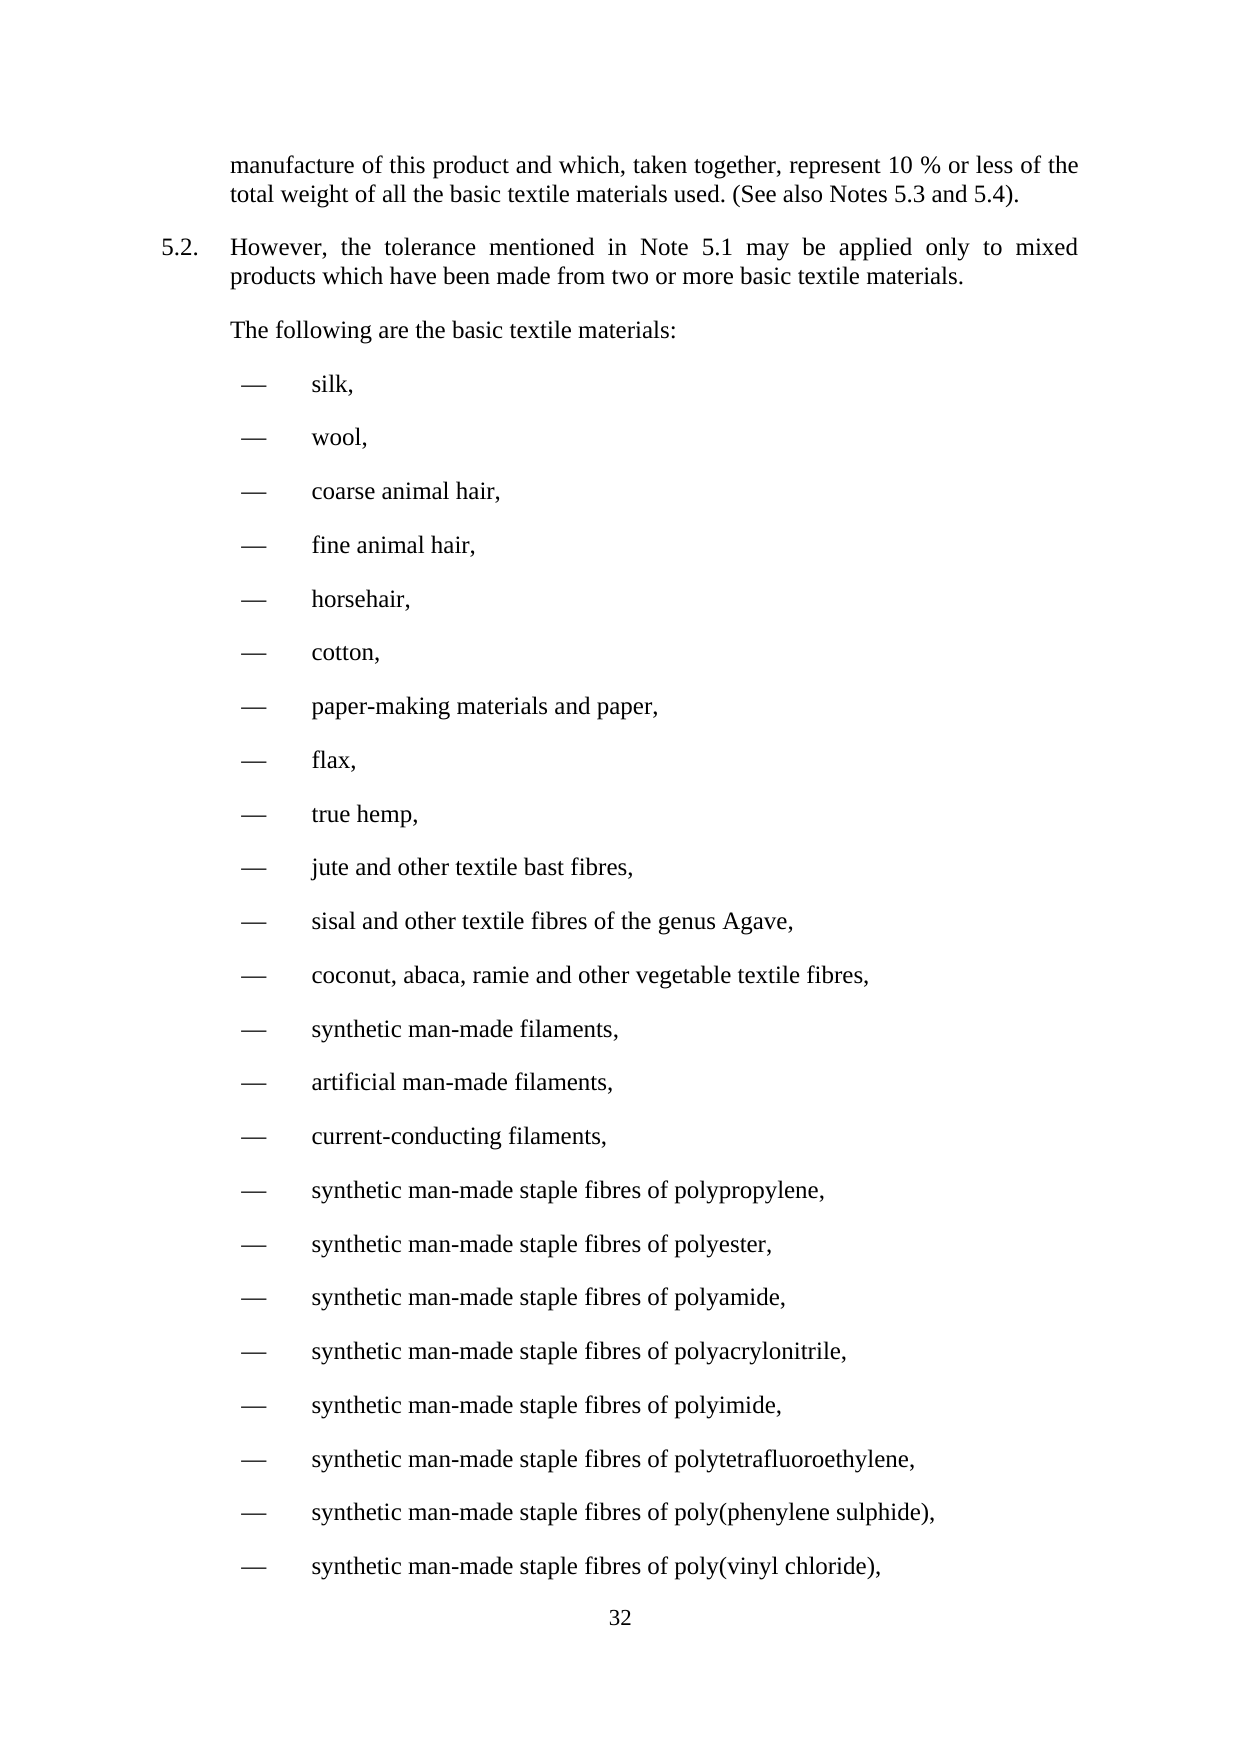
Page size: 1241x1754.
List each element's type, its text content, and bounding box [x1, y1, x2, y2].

table_cell — [230, 530, 300, 584]
table_cell horsehair, [300, 584, 1079, 637]
table_cell synthetic man-made staple fibres of poly(vinyl chloride), [300, 1551, 1079, 1580]
table_cell — [230, 1283, 300, 1336]
table_cell synthetic man-made staple fibres of poly(phenylene sulphide), [300, 1498, 1079, 1551]
table_cell — [230, 691, 300, 745]
table_cell synthetic man-made staple fibres of polyimide, [300, 1390, 1079, 1444]
table_cell — [230, 423, 300, 476]
table_cell synthetic man-made filaments, [300, 1014, 1079, 1067]
table_cell synthetic man-made staple fibres of polytetrafluoroethylene, [300, 1444, 1079, 1497]
table_cell — [230, 1014, 300, 1067]
table_header manufacture of this product and which, taken together, represent 10 % or less of the total weight of all the basic textile materials used. (See also Notes 5.3 and 5.4). [219, 150, 1090, 232]
table_cell — [230, 799, 300, 852]
table_cell — [230, 638, 300, 691]
table_header — [230, 369, 300, 422]
table_cell — [230, 1390, 300, 1444]
table_cell artificial man-made filaments, [300, 1068, 1079, 1121]
table_header silk, [300, 369, 1079, 422]
table_cell 5.2. [150, 233, 218, 1580]
table_cell synthetic man-made staple fibres of polyamide, [300, 1283, 1079, 1336]
table_cell — [230, 584, 300, 637]
table_cell — [230, 1229, 300, 1282]
table_header [150, 150, 218, 232]
table_cell true hemp, [300, 799, 1079, 852]
table_cell — [230, 1175, 300, 1229]
table_cell coconut, abaca, ramie and other vegetable textile fibres, [300, 960, 1079, 1014]
table_cell wool, [300, 423, 1079, 476]
table_cell — [230, 1551, 300, 1580]
table_cell coarse animal hair, [300, 476, 1079, 530]
table_cell — [230, 1444, 300, 1497]
table_cell — [230, 960, 300, 1014]
table_cell synthetic man-made staple fibres of polyacrylonitrile, [300, 1336, 1079, 1390]
table_cell flax, [300, 745, 1079, 799]
table_cell current-conducting filaments, [300, 1121, 1079, 1175]
table_cell — [230, 476, 300, 530]
table_cell synthetic man-made staple fibres of polyester, [300, 1229, 1079, 1282]
table_cell jute and other textile bast fibres, [300, 853, 1079, 906]
table_cell — [230, 906, 300, 960]
table_cell — [230, 1121, 300, 1175]
table_cell — [230, 1498, 300, 1551]
table_cell cotton, [300, 638, 1079, 691]
table_cell fine animal hair, [300, 530, 1079, 584]
table_cell sisal and other textile fibres of the genus Agave, [300, 906, 1079, 960]
table_cell — [230, 853, 300, 906]
table_cell — [230, 1068, 300, 1121]
table_cell — [230, 1336, 300, 1390]
table_cell paper-making materials and paper, [300, 691, 1079, 745]
table_cell — [230, 745, 300, 799]
table_cell synthetic man-made staple fibres of polypropylene, [300, 1175, 1079, 1229]
table_cell However, the tolerance mentioned in Note 5.1 may be applied only to mixed products which have been made from two or more basic textile materials. The following are the basic textile materials: [219, 233, 1090, 1580]
